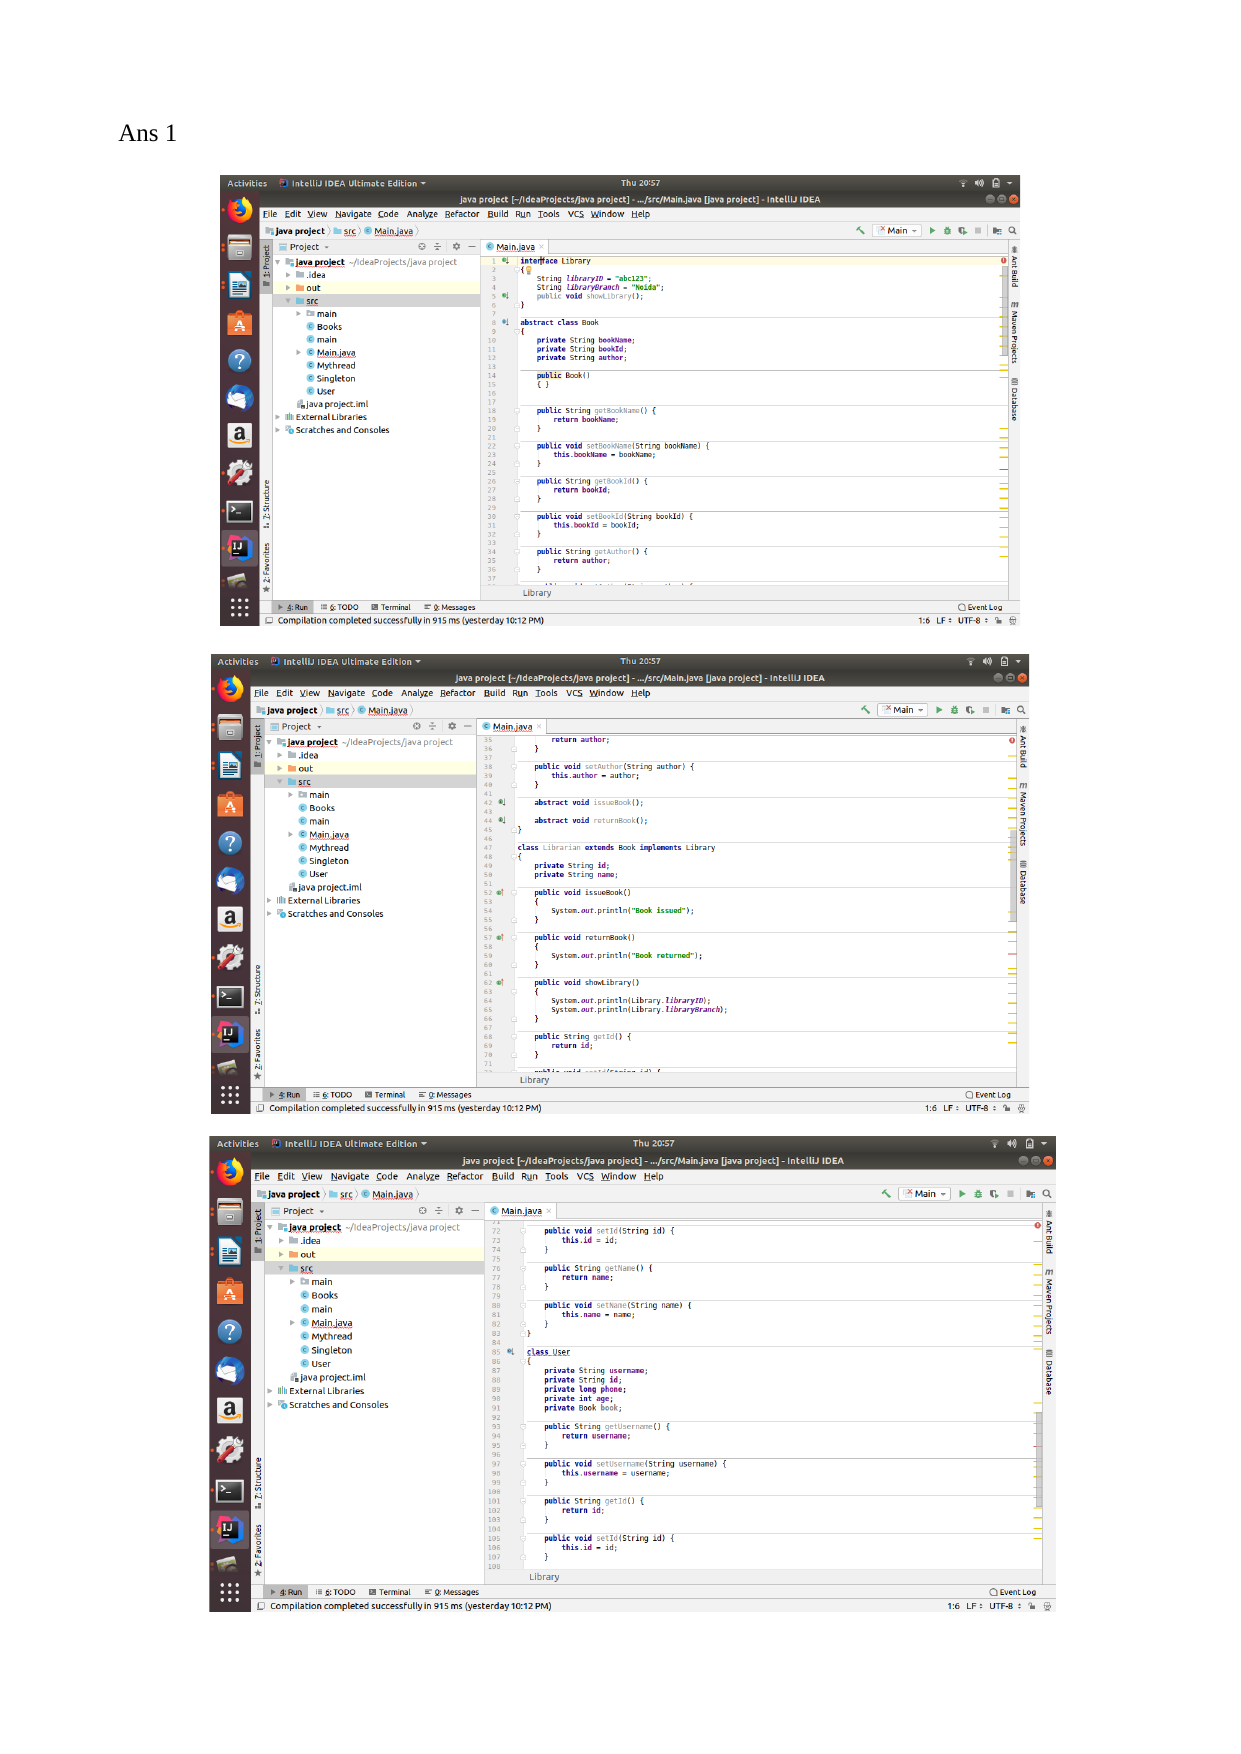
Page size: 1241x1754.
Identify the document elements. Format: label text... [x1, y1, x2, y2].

picture [209, 1136, 1056, 1612]
picture [220, 175, 1020, 626]
picture [211, 654, 1030, 1114]
text Ans 1 [118, 118, 1122, 147]
